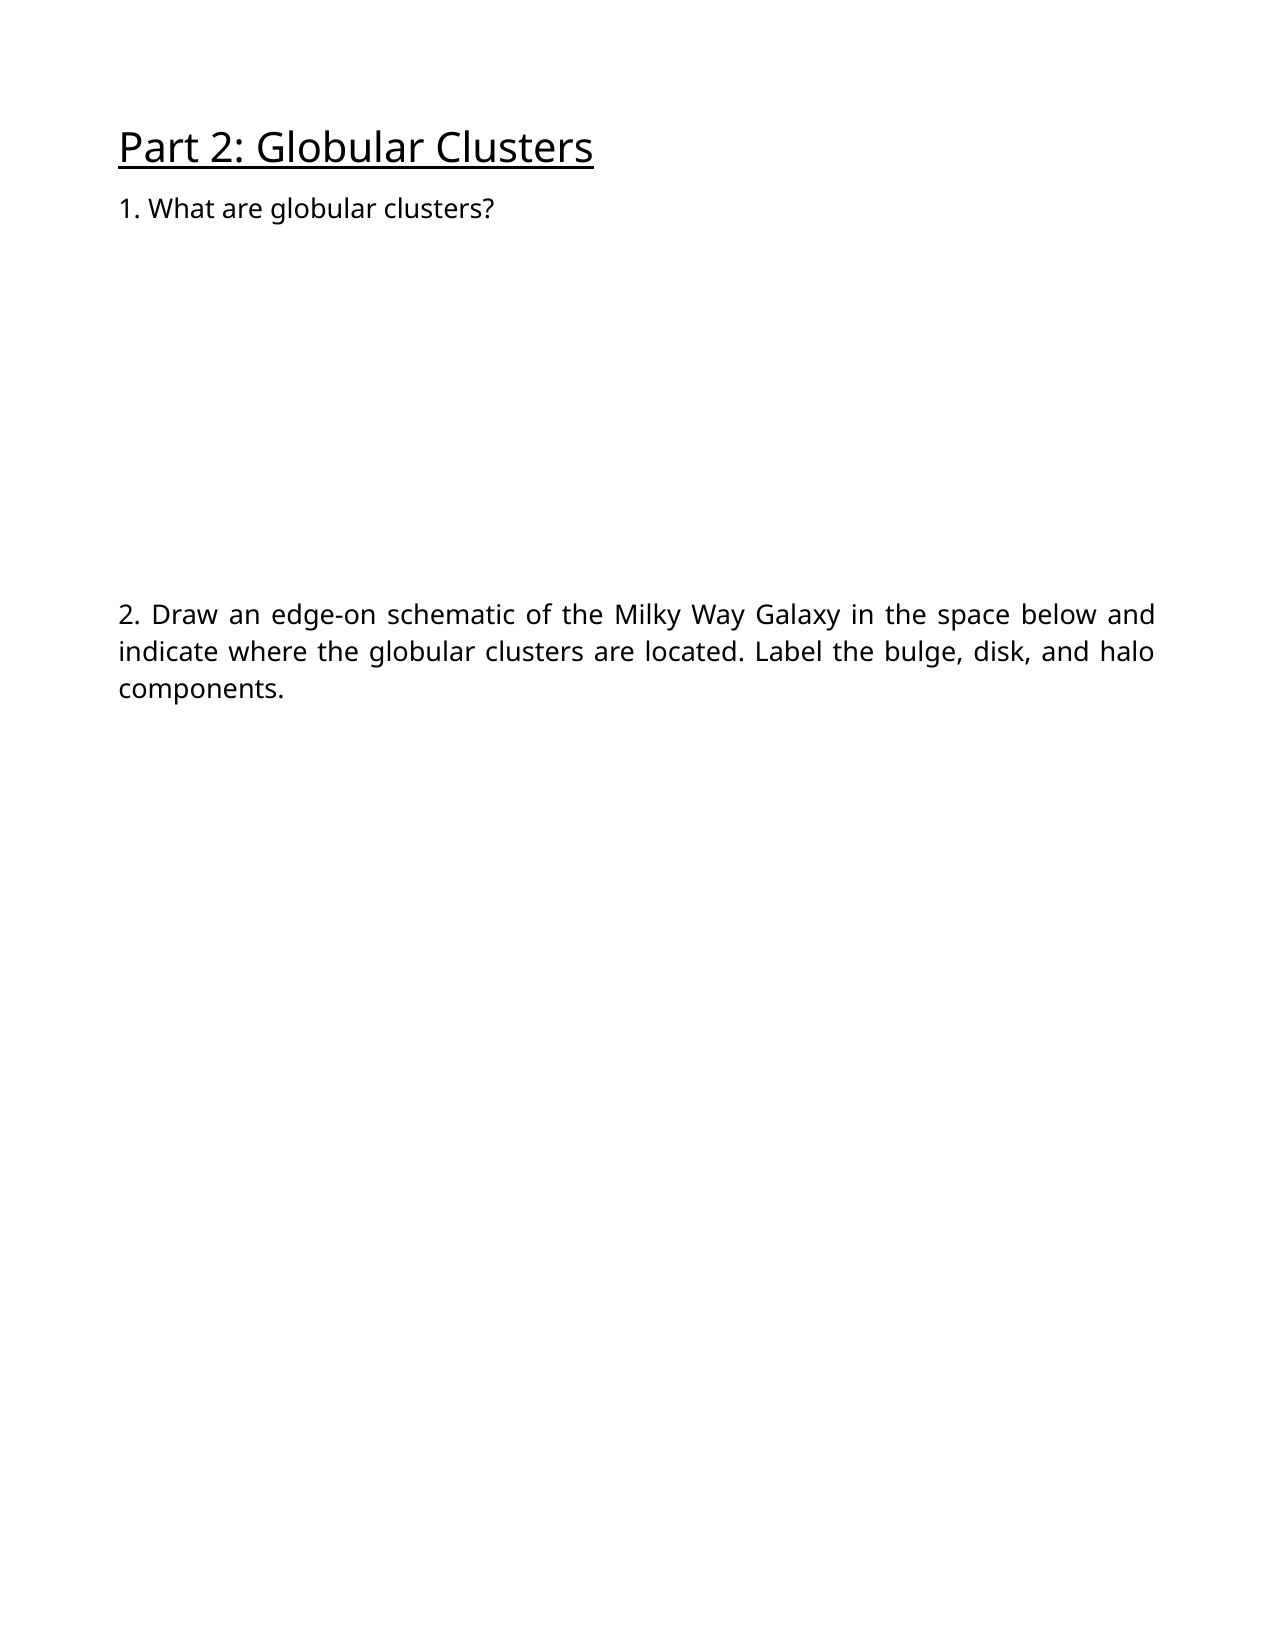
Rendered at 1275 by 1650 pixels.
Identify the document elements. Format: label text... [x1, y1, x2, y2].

text 1. What are globular clusters? [118, 190, 1157, 227]
text Part 2: Globular Clusters [118, 118, 1157, 175]
text 2. Draw an edge-on schematic of the Milky Way Galaxy in the space below and indicate where the globular clusters are located. Label the bulge, disk, and halo components. [118, 596, 1157, 706]
